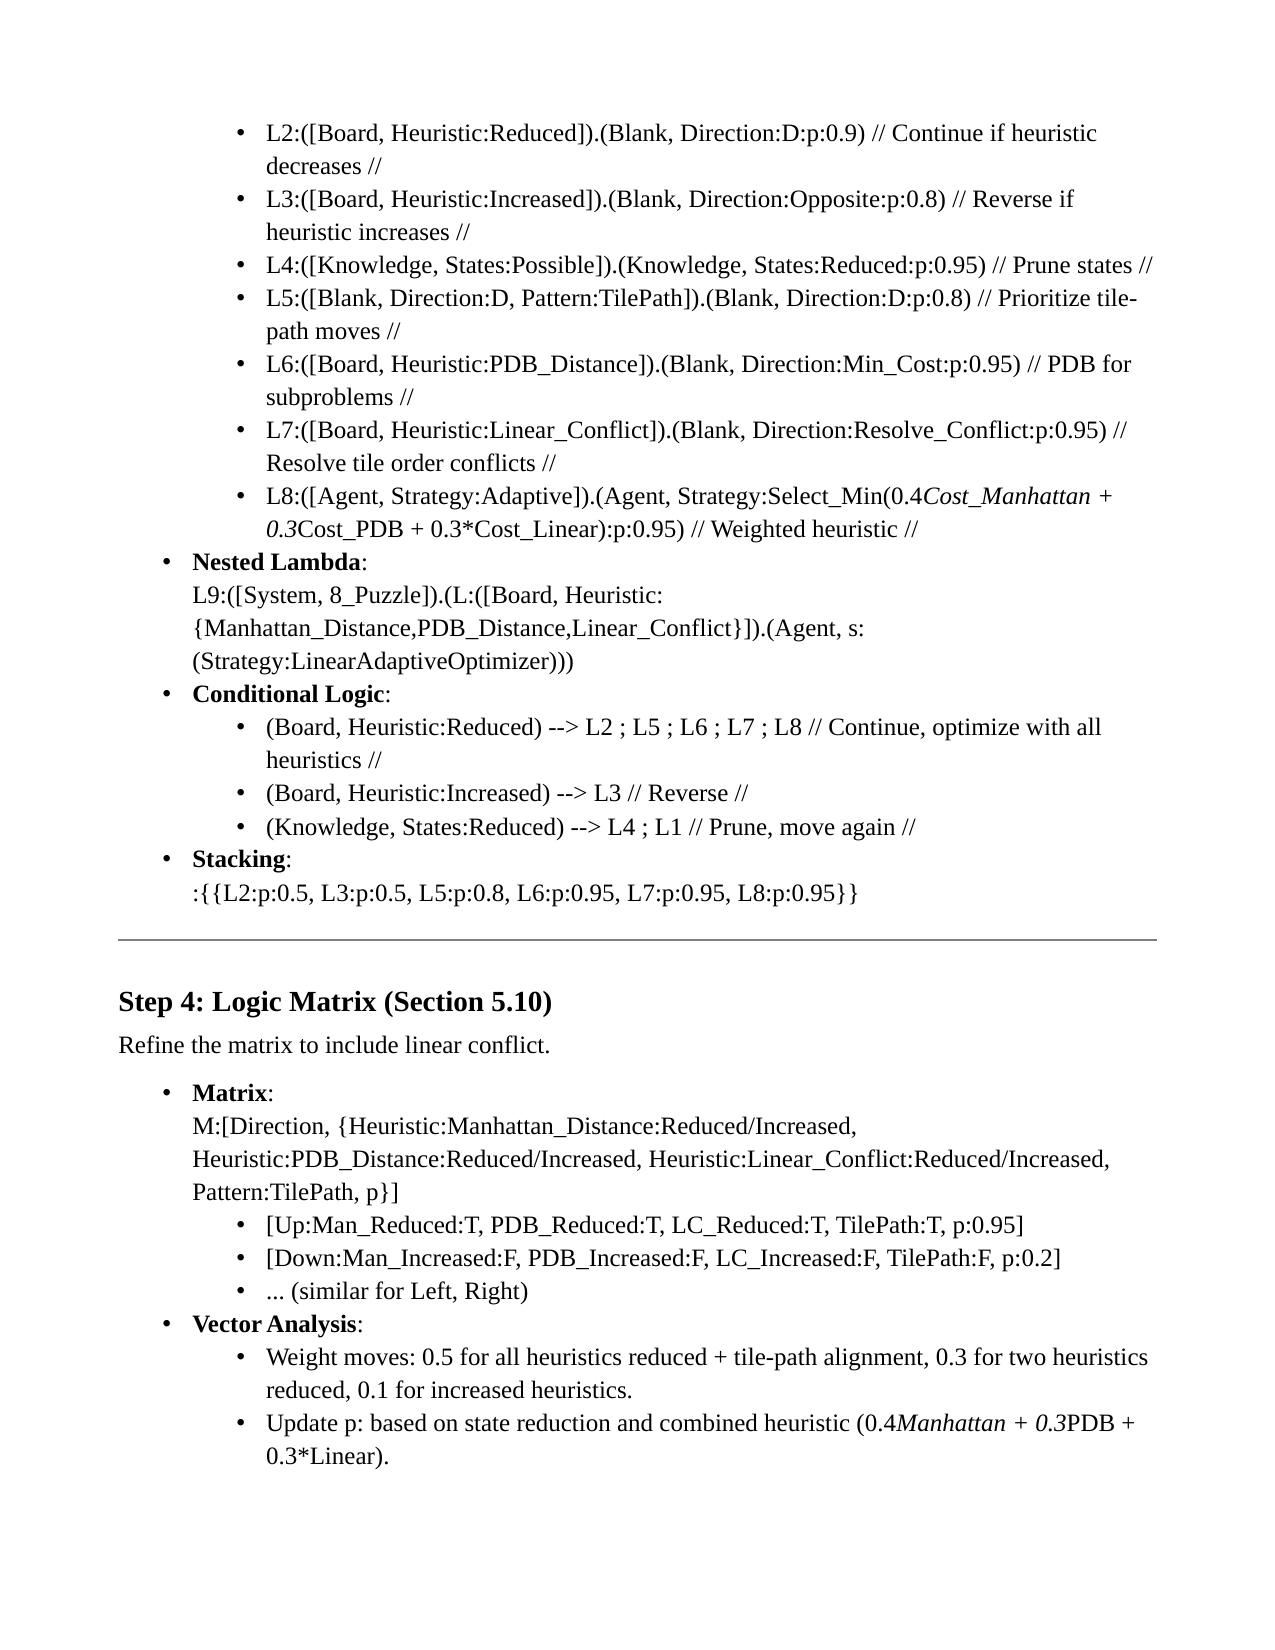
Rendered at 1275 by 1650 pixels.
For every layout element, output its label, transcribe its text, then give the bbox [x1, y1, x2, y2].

list Update p: based on state reduction and combined heuristic (0.4Manhattan + 0.3PDB + 0.3*Linear). [236, 1408, 1157, 1470]
list (Board, Heuristic:Increased) --> L3 // Reverse // [236, 778, 1157, 807]
list Nested Lambda: L9:([System, 8_Puzzle]).(L:([Board, Heuristic:{Manhattan_Distance,PDB_Distance,Linear_Conflict}]).(Agent, s:(Strategy:LinearAdaptiveOptimizer))) [162, 547, 1157, 675]
list [Down:Man_Increased:F, PDB_Increased:F, LC_Increased:F, TilePath:F, p:0.2] [236, 1243, 1157, 1272]
list ... (similar for Left, Right) [236, 1276, 1157, 1304]
list L5:([Blank, Direction:D, Pattern:TilePath]).(Blank, Direction:D:p:0.8) // Prioritize tile-path moves // [236, 283, 1157, 345]
list (Knowledge, States:Reduced) --> L4 ; L1 // Prune, move again // [236, 812, 1157, 840]
list Vector Analysis: [162, 1309, 1157, 1338]
list L3:([Board, Heuristic:Increased]).(Blank, Direction:Opposite:p:0.8) // Reverse if heuristic increases // [236, 184, 1157, 246]
subtitle Step 4: Logic Matrix (Section 5.10) [118, 984, 1157, 1018]
text Refine the matrix to include linear conflict. [118, 1030, 1157, 1059]
list L6:([Board, Heuristic:PDB_Distance]).(Blank, Direction:Min_Cost:p:0.95) // PDB for subproblems // [236, 349, 1157, 411]
list Stacking: :{{L2:p:0.5, L3:p:0.5, L5:p:0.8, L6:p:0.95, L7:p:0.95, L8:p:0.95}} [162, 844, 1157, 906]
list L8:([Agent, Strategy:Adaptive]).(Agent, Strategy:Select_Min(0.4Cost_Manhattan + 0.3Cost_PDB + 0.3*Cost_Linear):p:0.95) // Weighted heuristic // [236, 481, 1157, 543]
list Matrix: M:[Direction, {Heuristic:Manhattan_Distance:Reduced/Increased, Heuristic:PDB_Distance:Reduced/Increased, Heuristic:Linear_Conflict:Reduced/Increased, Pattern:TilePath, p}] [162, 1078, 1157, 1206]
list Conditional Logic: [162, 679, 1157, 708]
list Weight moves: 0.5 for all heuristics reduced + tile-path alignment, 0.3 for two heuristics reduced, 0.1 for increased heuristics. [236, 1342, 1157, 1404]
list L7:([Board, Heuristic:Linear_Conflict]).(Blank, Direction:Resolve_Conflict:p:0.95) // Resolve tile order conflicts // [236, 415, 1157, 477]
list L4:([Knowledge, States:Possible]).(Knowledge, States:Reduced:p:0.95) // Prune states // [236, 250, 1157, 279]
list L2:([Board, Heuristic:Reduced]).(Blank, Direction:D:p:0.9) // Continue if heuristic decreases // [236, 118, 1157, 180]
list (Board, Heuristic:Reduced) --> L2 ; L5 ; L6 ; L7 ; L8 // Continue, optimize with all heuristics // [236, 712, 1157, 774]
list [Up:Man_Reduced:T, PDB_Reduced:T, LC_Reduced:T, TilePath:T, p:0.95] [236, 1210, 1157, 1238]
